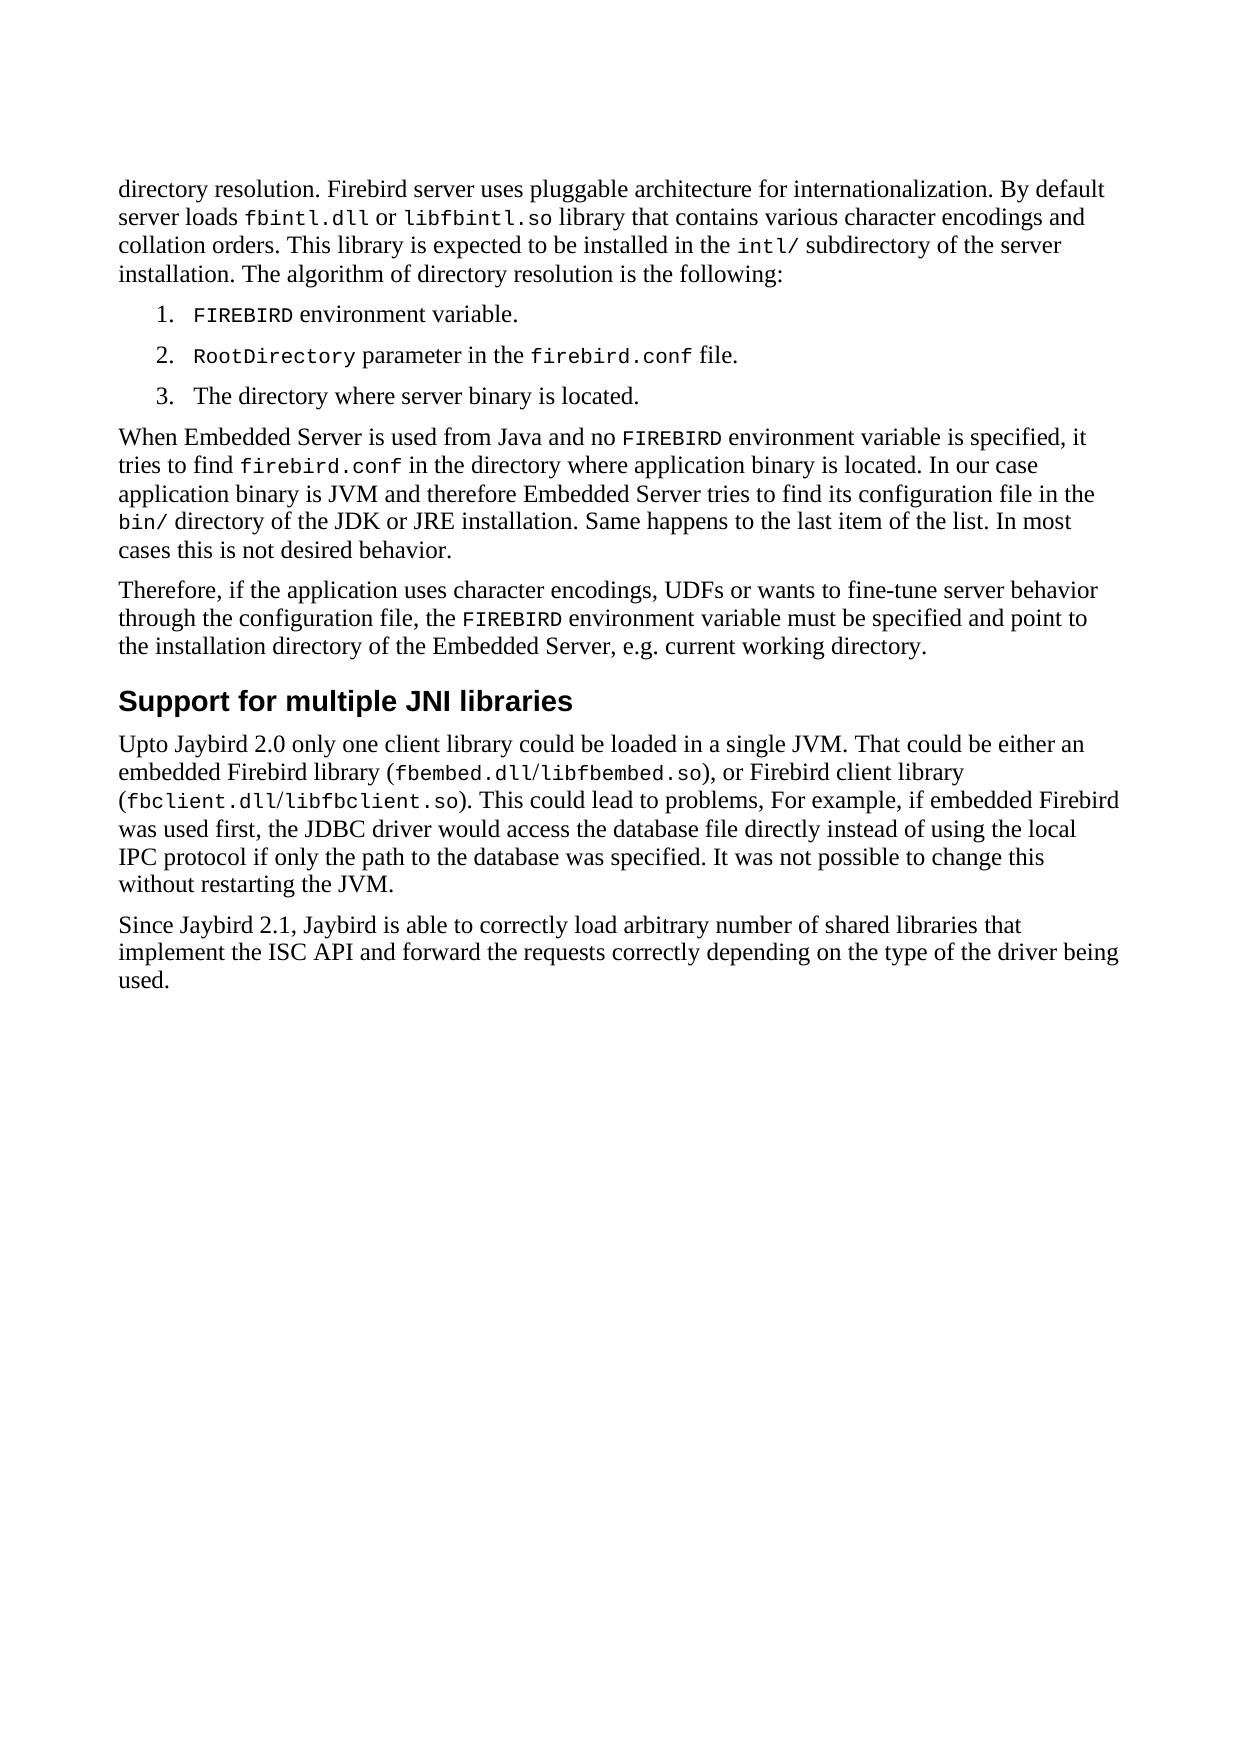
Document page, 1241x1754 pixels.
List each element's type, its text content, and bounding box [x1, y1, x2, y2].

list RootDirectory parameter in the firebird.conf file. [156, 341, 1122, 370]
text directory resolution. Firebird server uses pluggable architecture for internationalization. By default server loads fbintl.dll or libfbintl.so library that contains various character encodings and collation orders. This library is expected to be installed in the intl/ subdirectory of the server installation. The algorithm of directory resolution is the following: [118, 175, 1122, 288]
text Since Jaybird 2.1, Jaybird is able to correctly load arbitrary number of shared libraries that implement the ISC API and forward the requests correctly depending on the type of the driver being used. [118, 911, 1122, 994]
list FIREBIRD environment variable. [156, 300, 1122, 329]
list The directory where server binary is located. [156, 382, 1122, 410]
text Therefore, if the application uses character encodings, UDFs or wants to fine-tune server behavior through the configuration file, the FIREBIRD environment variable must be specified and point to the installation directory of the Embedded Server, e.g. current working directory. [118, 576, 1122, 660]
subtitle Support for multiple JNI libraries [118, 685, 1122, 718]
text Upto Jaybird 2.0 only one client library could be loaded in a single JVM. That could be either an embedded Firebird library (fbembed.dll/libfbembed.so), or Firebird client library (fbclient.dll/libfbclient.so). This could lead to problems, For example, if embedded Firebird was used first, the JDBC driver would access the database file directly instead of using the local IPC protocol if only the path to the database was specified. It was not possible to change this without restarting the JVM. [118, 730, 1122, 898]
text When Embedded Server is used from Java and no FIREBIRD environment variable is specified, it tries to find firebird.conf in the directory where application binary is located. In our case application binary is JVM and therefore Embedded Server tries to find its configuration file in the bin/ directory of the JDK or JRE installation. Same happens to the last item of the list. In most cases this is not desired behavior. [118, 423, 1122, 564]
